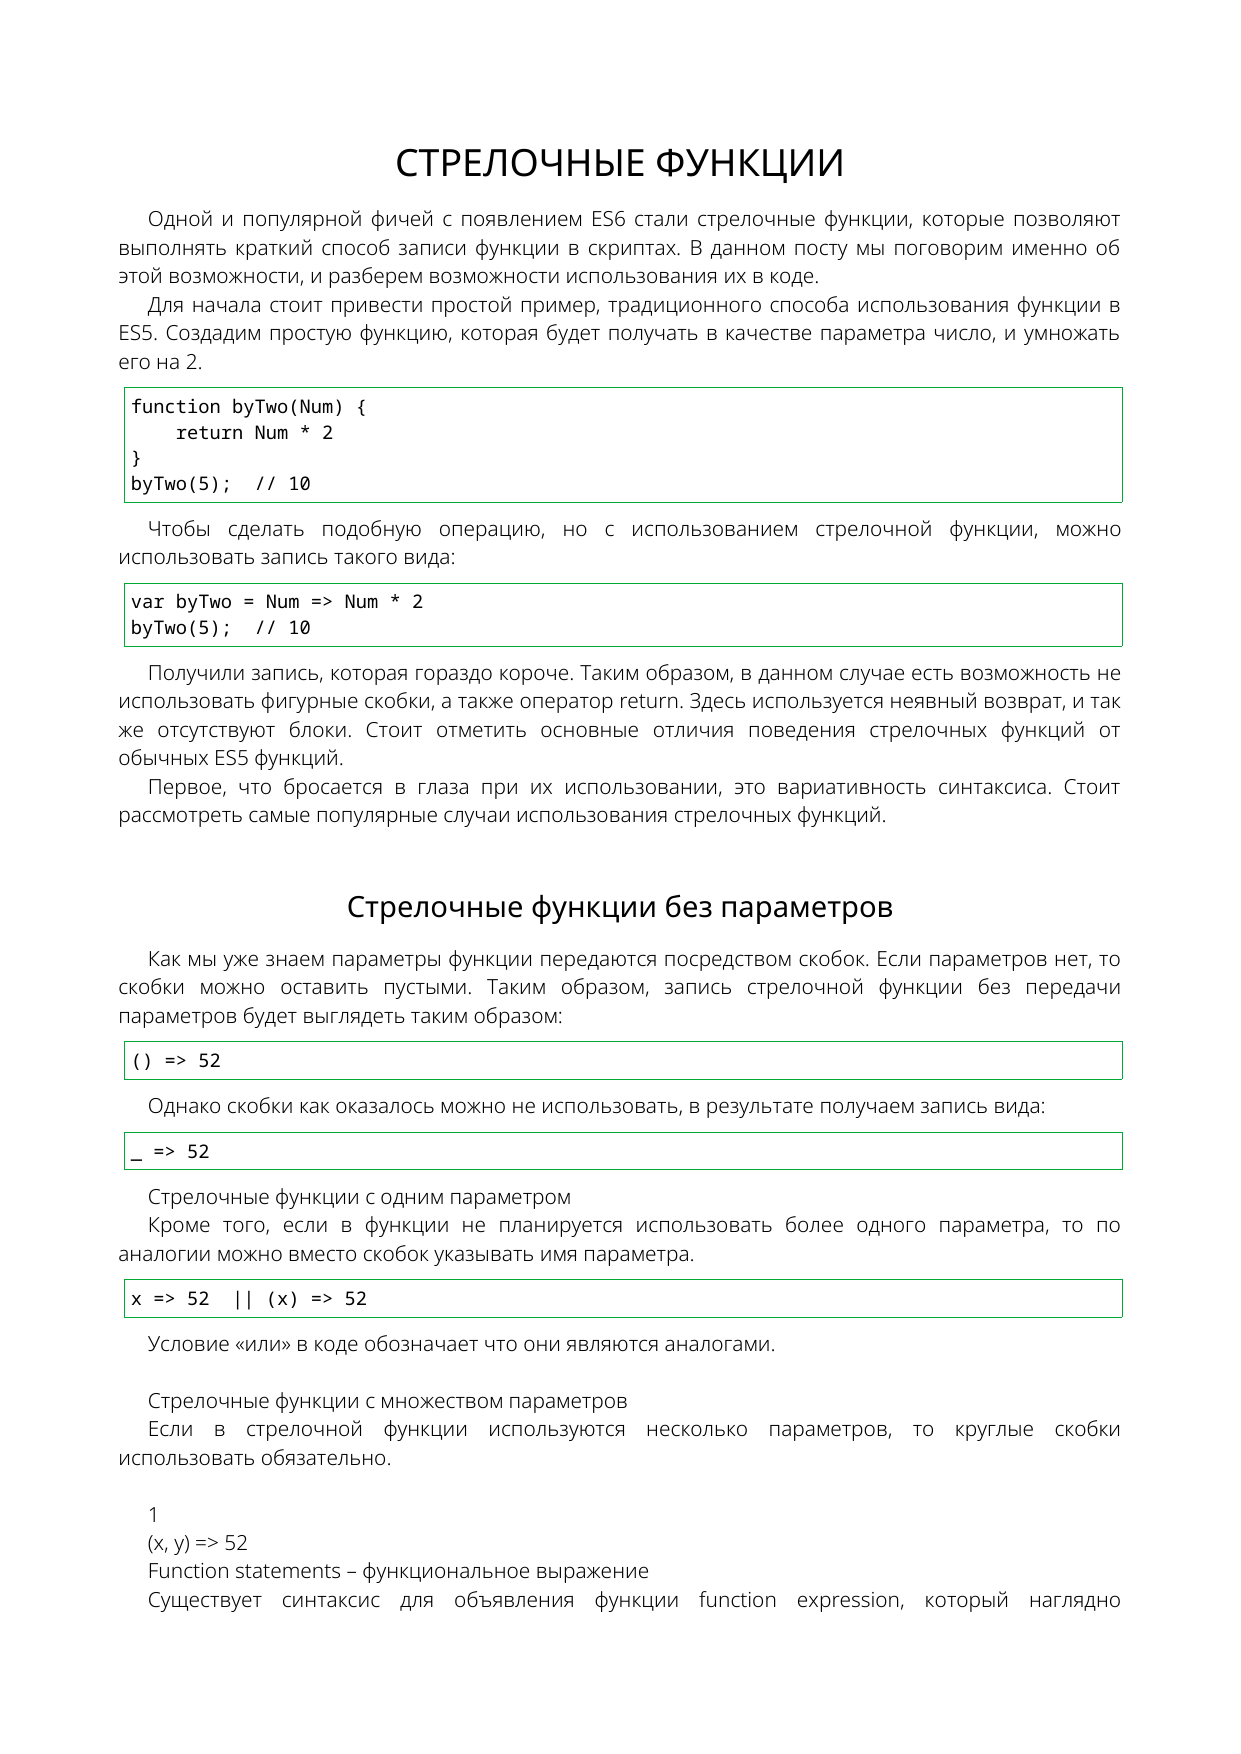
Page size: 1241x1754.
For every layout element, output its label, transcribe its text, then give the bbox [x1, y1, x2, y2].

text Function statements – функциональное выражение [118, 1557, 1122, 1585]
text return Num * 2 [125, 412, 1122, 438]
text (x, y) => 52 [118, 1528, 1122, 1557]
text function byTwo(Num) { [125, 388, 1122, 412]
text 1 [118, 1500, 1122, 1528]
text Стрелочные функции с множеством параметров [118, 1386, 1122, 1414]
subtitle Стрелочные функции [118, 136, 1122, 187]
text Если в стрелочной функции используются несколько параметров, то круглые скобки использовать обязательно. [118, 1414, 1122, 1471]
text x => 52 || (x) => 52 [125, 1280, 1122, 1317]
text Существует синтаксис для объявления функции function expression, который наглядно [118, 1585, 1122, 1613]
text byTwo(5); // 10 [125, 463, 1122, 502]
text Одной и популярной фичей с появлением ES6 стали стрелочные функции, которые позволяют выполнять краткий способ записи функции в скриптах. В данном посту мы поговорим именно об этой возможности, и разберем возможности использования их в коде. [118, 204, 1122, 290]
text Первое, что бросается в глаза при их использовании, это вариативность синтаксиса. Стоит рассмотреть самые популярные случаи использования стрелочных функций. [118, 772, 1122, 829]
text var byTwo = Num => Num * 2 [125, 584, 1122, 608]
text Чтобы сделать подобную операцию, но с использованием стрелочной функции, можно использовать запись такого вида: [118, 514, 1122, 571]
text Получили запись, которая гораздо короче. Таким образом, в данном случае есть возможность не использовать фигурные скобки, а также оператор return. Здесь используется неявный возврат, и так же отсутствуют блоки. Стоит отметить основные отличия поведения стрелочных функций от обычных ES5 функций. [118, 658, 1122, 772]
subtitle Стрелочные функции без параметров [118, 887, 1122, 926]
text Для начала стоит привести простой пример, традиционного способа использования функции в ES5. Создадим простую функцию, которая будет получать в качестве параметра число, и умножать его на 2. [118, 290, 1122, 375]
text _ => 52 [125, 1133, 1122, 1169]
text Условие «или» в коде обозначает что они являются аналогами. [118, 1329, 1122, 1357]
text Однако скобки как оказалось можно не использовать, в результате получаем запись вида: [118, 1091, 1122, 1120]
text Стрелочные функции с одним параметром [118, 1182, 1122, 1210]
text Кроме того, если в функции не планируется использовать более одного параметра, то по аналогии можно вместо скобок указывать имя параметра. [118, 1210, 1122, 1267]
text } [125, 438, 1122, 463]
text byTwo(5); // 10 [125, 608, 1122, 646]
text () => 52 [125, 1042, 1122, 1079]
text Как мы уже знаем параметры функции передаются посредством скобок. Если параметров нет, то скобки можно оставить пустыми. Таким образом, запись стрелочной функции без передачи параметров будет выглядеть таким образом: [118, 944, 1122, 1029]
